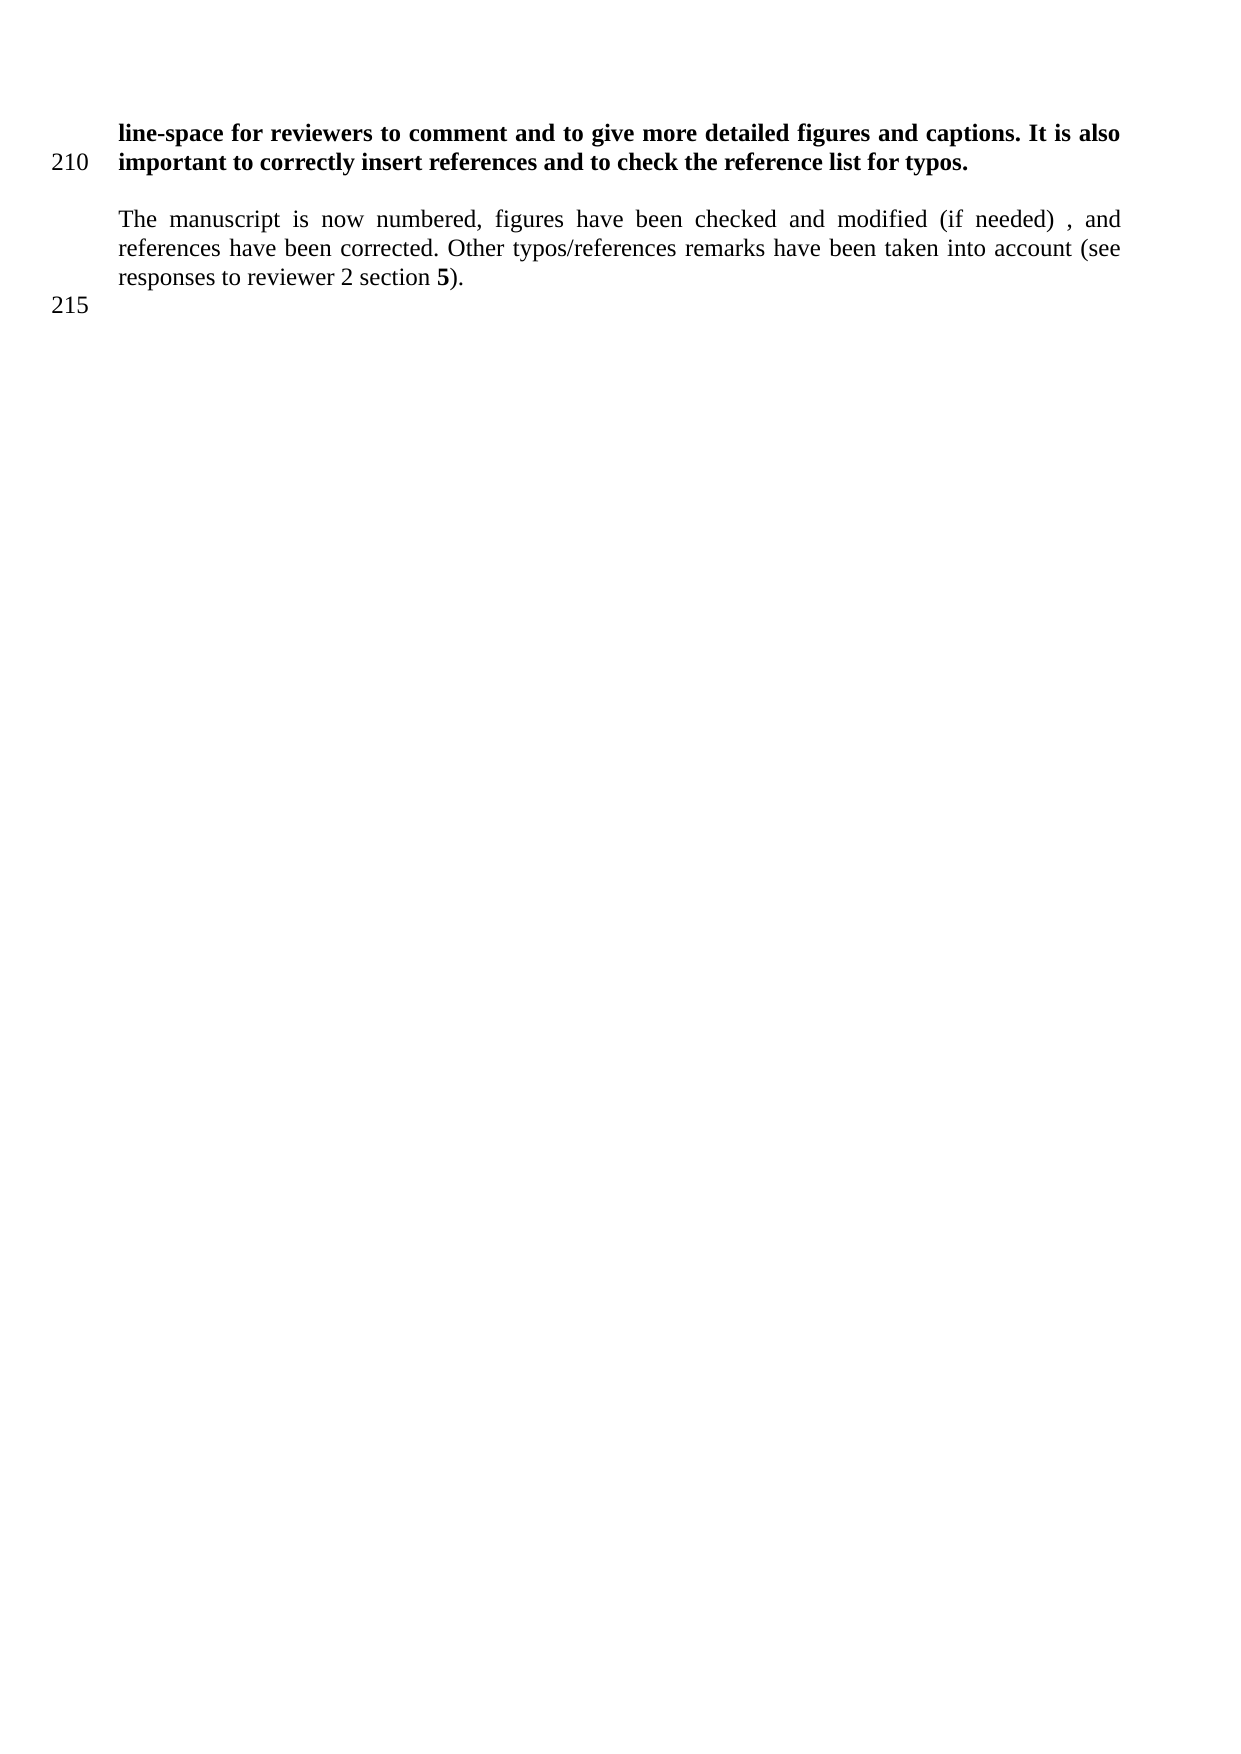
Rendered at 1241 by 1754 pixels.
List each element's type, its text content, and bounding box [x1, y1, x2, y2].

text line-space for reviewers to comment and to give more detailed figures and captions. It is also important to correctly insert references and to check the reference list for typos. [118, 118, 1122, 176]
text The manuscript is now numbered, figures have been checked and modified (if needed) , and references have been corrected. Other typos/references remarks have been taken into account (see responses to reviewer 2 section 5). [118, 204, 1122, 291]
